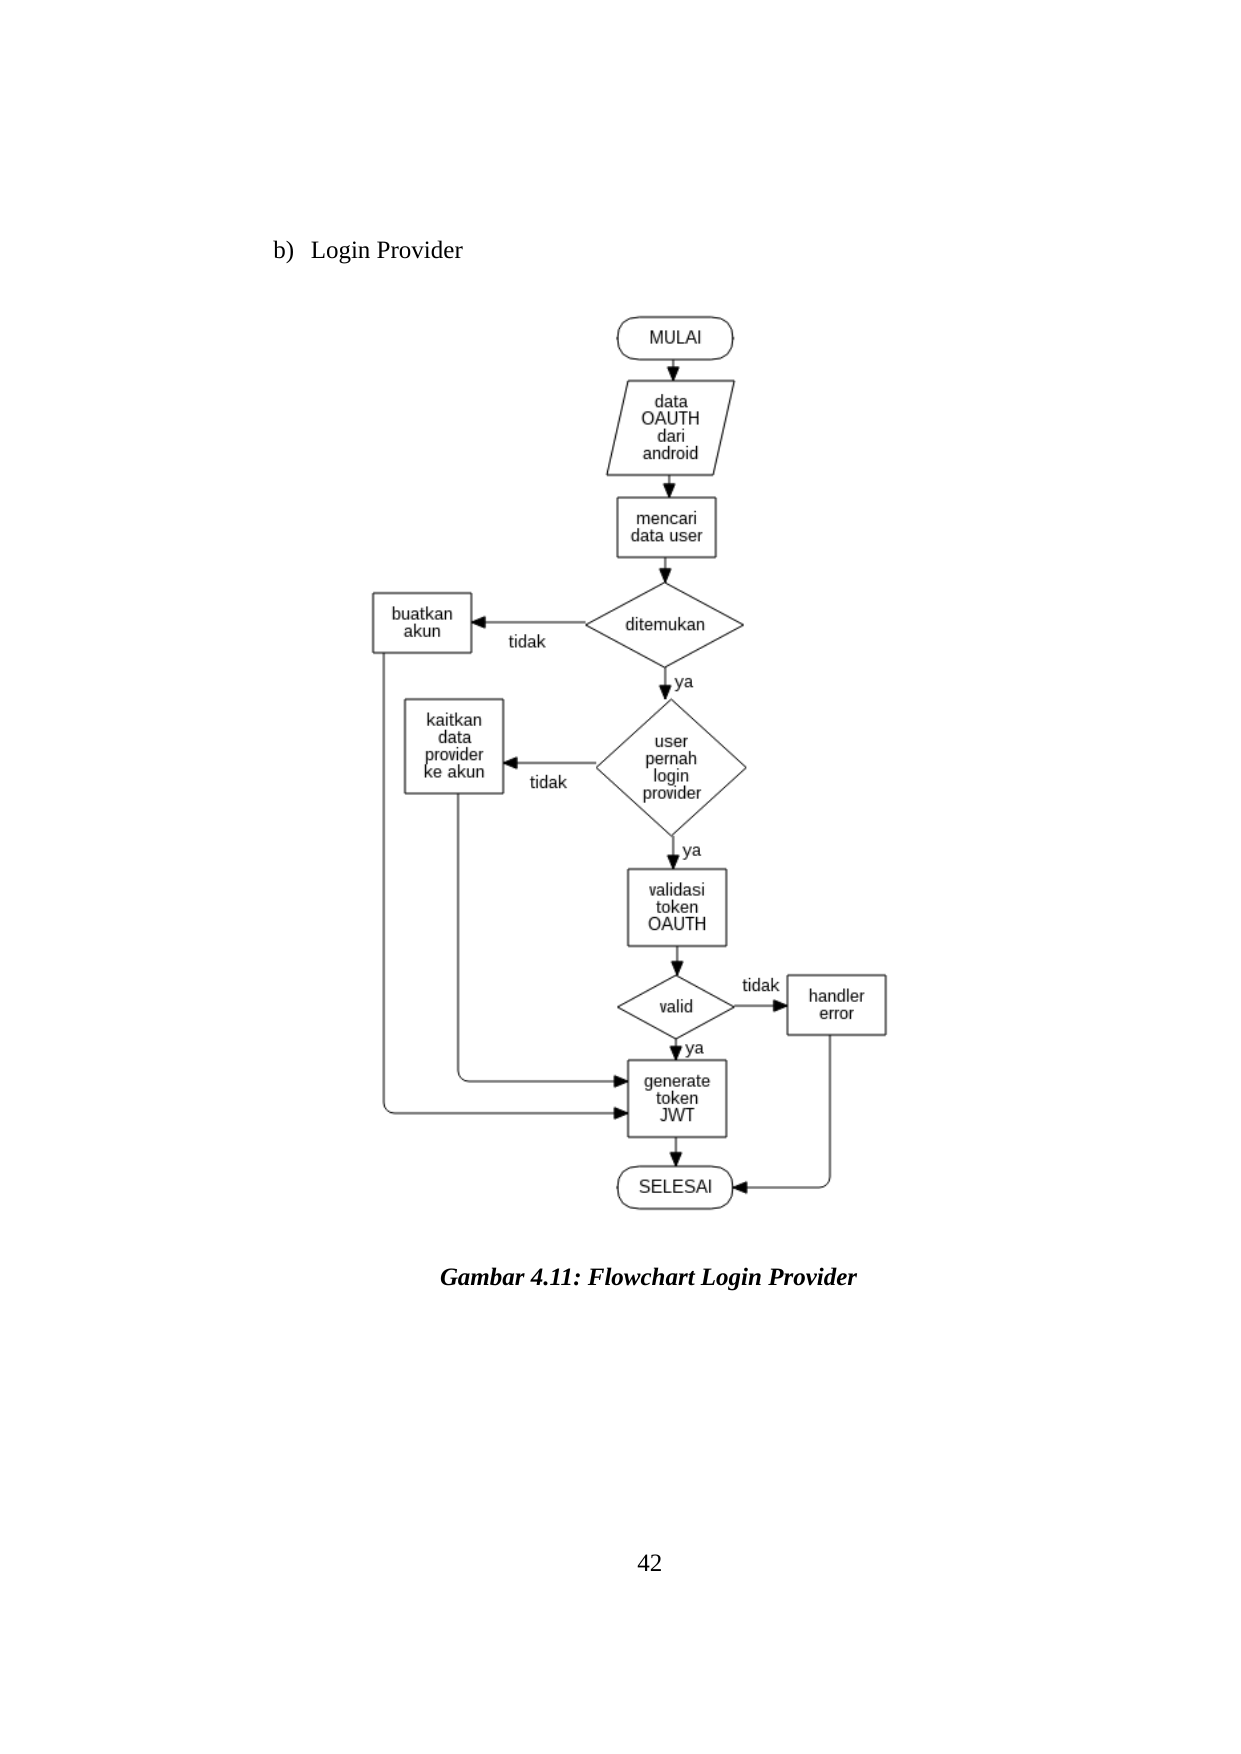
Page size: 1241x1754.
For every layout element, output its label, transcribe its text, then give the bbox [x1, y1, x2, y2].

list Login Provider [273, 236, 1063, 264]
picture [360, 304, 939, 1262]
list Gambar 4.11: Flowchart Login Provider [360, 1262, 939, 1291]
